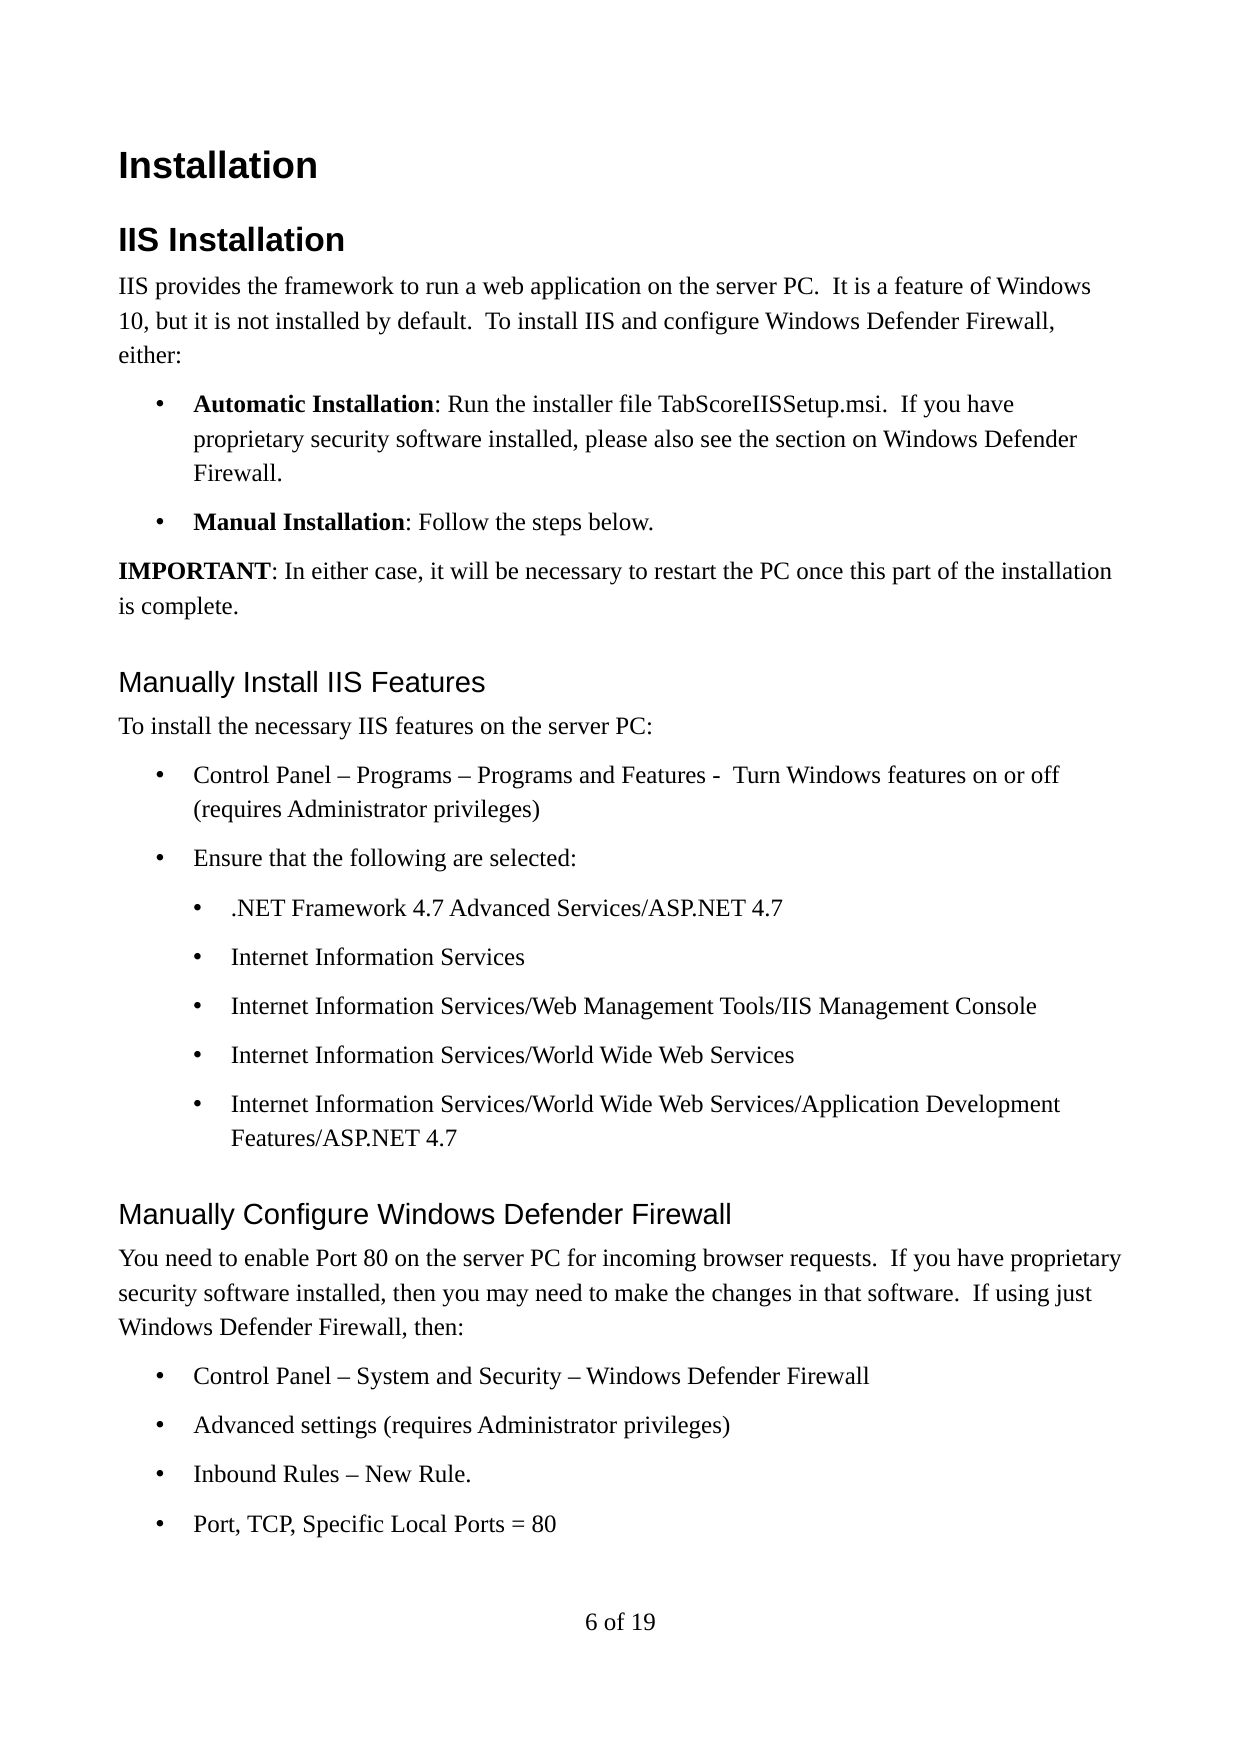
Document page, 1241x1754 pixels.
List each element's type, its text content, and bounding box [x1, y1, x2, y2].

text To install the necessary IIS features on the server PC: [118, 711, 1122, 740]
list Control Panel – System and Security – Windows Defender Firewall [156, 1361, 1122, 1390]
subtitle IIS Installation [118, 220, 1122, 259]
list Automatic Installation: Run the installer file TabScoreIISSetup.msi. If you have proprietary security software installed, please also see the section on Windows Defender Firewall. [156, 389, 1122, 487]
list Internet Information Services [193, 942, 1122, 970]
list Advanced settings (requires Administrator privileges) [156, 1411, 1122, 1439]
text You need to enable Port 80 on the server PC for incoming browser requests. If you have proprietary security software installed, then you may need to make the changes in that software. If using just Windows Defender Firewall, then: [118, 1243, 1122, 1341]
text IIS provides the framework to run a web application on the server PC. It is a feature of Windows 10, but it is not installed by default. To install IIS and configure Windows Defender Firewall, either: [118, 271, 1122, 369]
list Internet Information Services/World Wide Web Services [193, 1040, 1122, 1068]
list Port, TCP, Specific Local Ports = 80 [156, 1509, 1122, 1537]
subtitle Manually Configure Windows Defender Firewall [118, 1197, 1122, 1231]
list .NET Framework 4.7 Advanced Services/ASP.NET 4.7 [193, 893, 1122, 921]
list Control Panel – Programs – Programs and Features - Turn Windows features on or off (requires Administrator privileges) [156, 760, 1122, 823]
subtitle Manually Install IIS Features [118, 665, 1122, 698]
list Manual Installation: Follow the steps below. [156, 507, 1122, 536]
text IMPORTANT: In either case, it will be necessary to restart the PC once this part of the installation is complete. [118, 556, 1122, 619]
list Inbound Rules – New Rule. [156, 1459, 1122, 1488]
list Internet Information Services/Web Management Tools/IIS Management Console [193, 991, 1122, 1019]
subtitle Installation [118, 143, 1122, 187]
list Ensure that the following are selected: [156, 843, 1122, 872]
list Internet Information Services/World Wide Web Services/Application Development Features/ASP.NET 4.7 [193, 1089, 1122, 1152]
